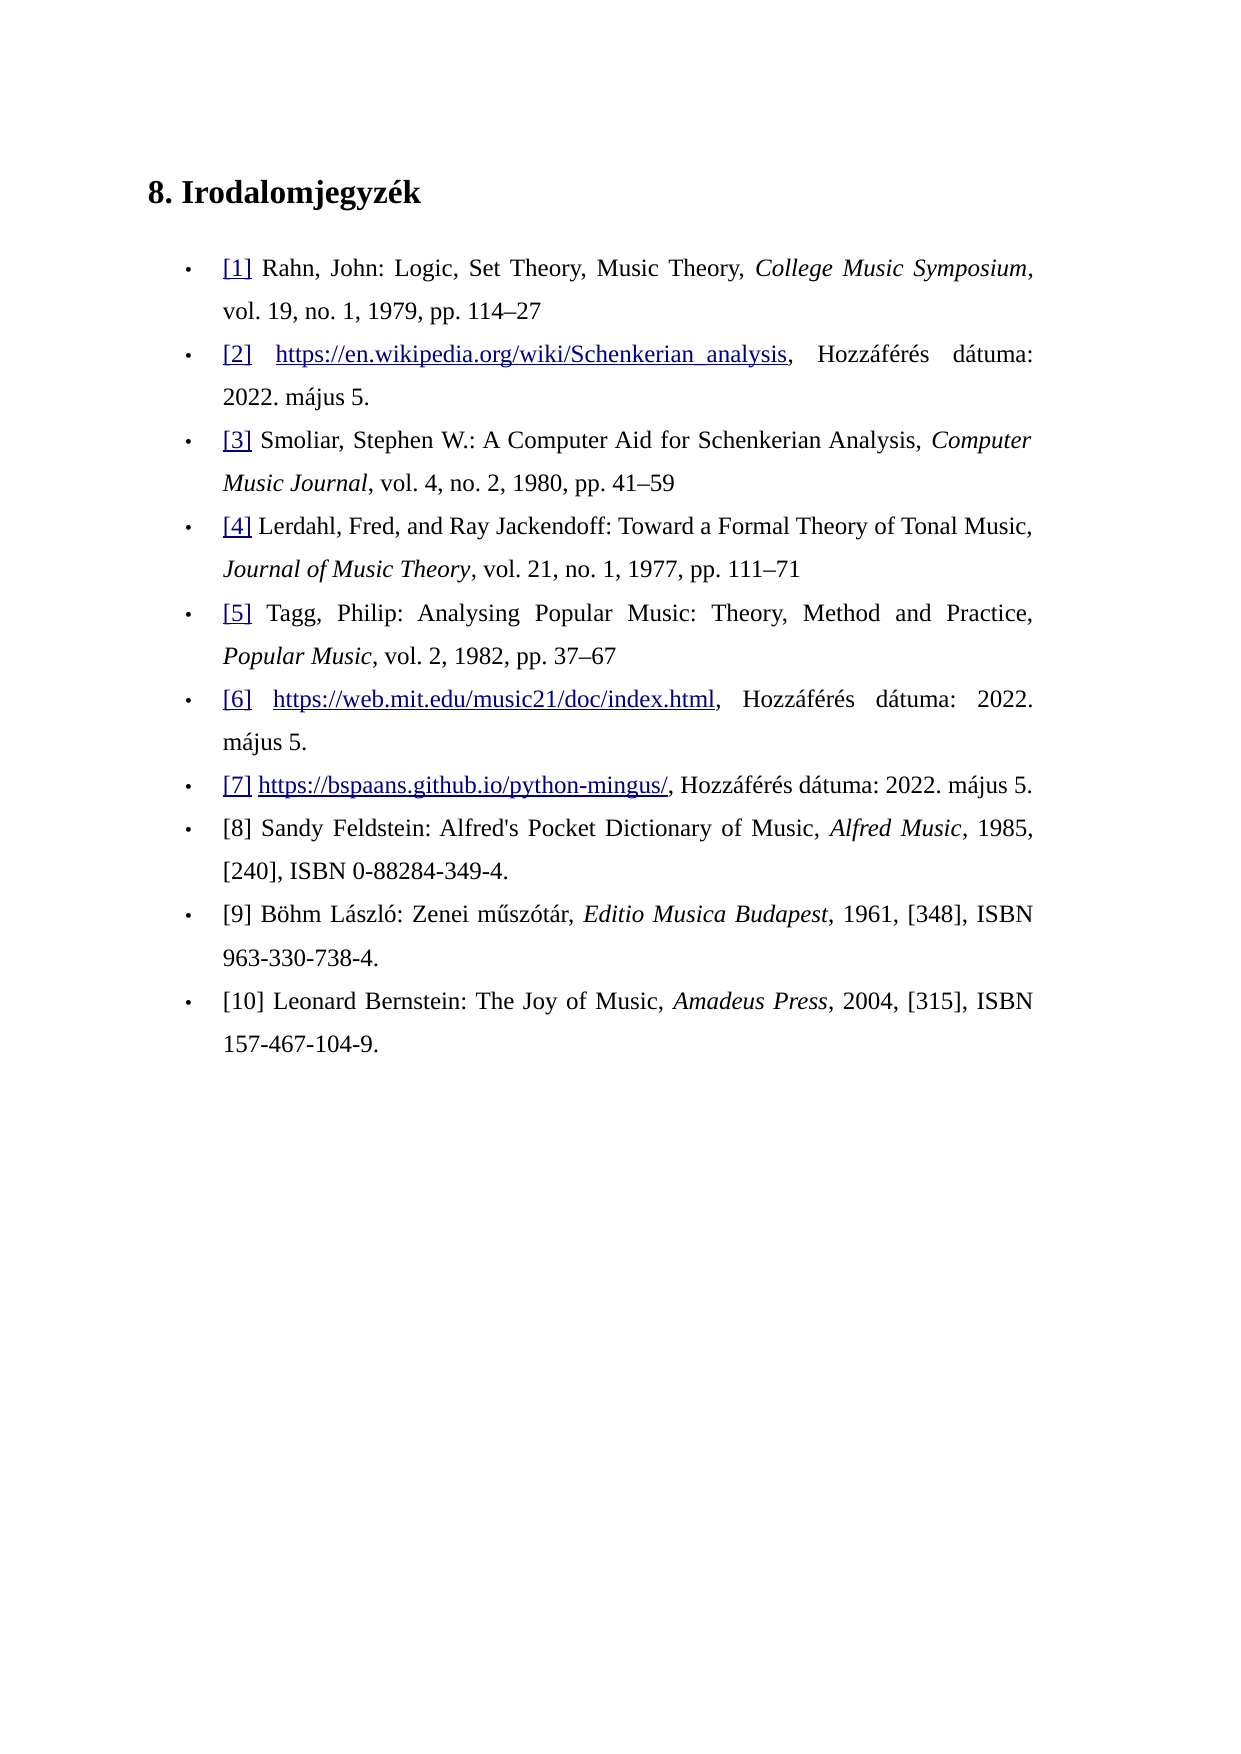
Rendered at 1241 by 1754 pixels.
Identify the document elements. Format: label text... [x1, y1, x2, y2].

list [10] Leonard Bernstein: The Joy of Music, Amadeus Press, 2004, [315], ISBN 157-467-104-9. [185, 986, 1033, 1058]
list [3] Smoliar, Stephen W.: A Computer Aid for Schenkerian Analysis, Computer Music Journal, vol. 4, no. 2, 1980, pp. 41–59 [185, 425, 1033, 497]
list [6] https://web.mit.edu/music21/doc/index.html, Hozzáférés dátuma: 2022. május 5. [185, 684, 1033, 756]
list [8] Sandy Feldstein: Alfred's Pocket Dictionary of Music, Alfred Music, 1985, [240], ISBN 0-88284-349-4. [185, 813, 1033, 885]
subtitle 8. Irodalomjegyzék [148, 172, 1033, 211]
list [2] https://en.wikipedia.org/wiki/Schenkerian_analysis, Hozzáférés dátuma: 2022. május 5. [185, 339, 1033, 411]
list [4] Lerdahl, Fred, and Ray Jackendoff: Toward a Formal Theory of Tonal Music, Journal of Music Theory, vol. 21, no. 1, 1977, pp. 111–71 [185, 511, 1033, 583]
list [5] Tagg, Philip: Analysing Popular Music: Theory, Method and Practice, Popular Music, vol. 2, 1982, pp. 37–67 [185, 598, 1033, 669]
list [9] Böhm László: Zenei műszótár, Editio Musica Budapest, 1961, [348], ISBN 963-330-738-4. [185, 899, 1033, 971]
list [1] Rahn, John: Logic, Set Theory, Music Theory, College Music Symposium, vol. 19, no. 1, 1979, pp. 114–27 [185, 253, 1033, 324]
list [7] https://bspaans.github.io/python-mingus/, Hozzáférés dátuma: 2022. május 5. [185, 770, 1033, 799]
